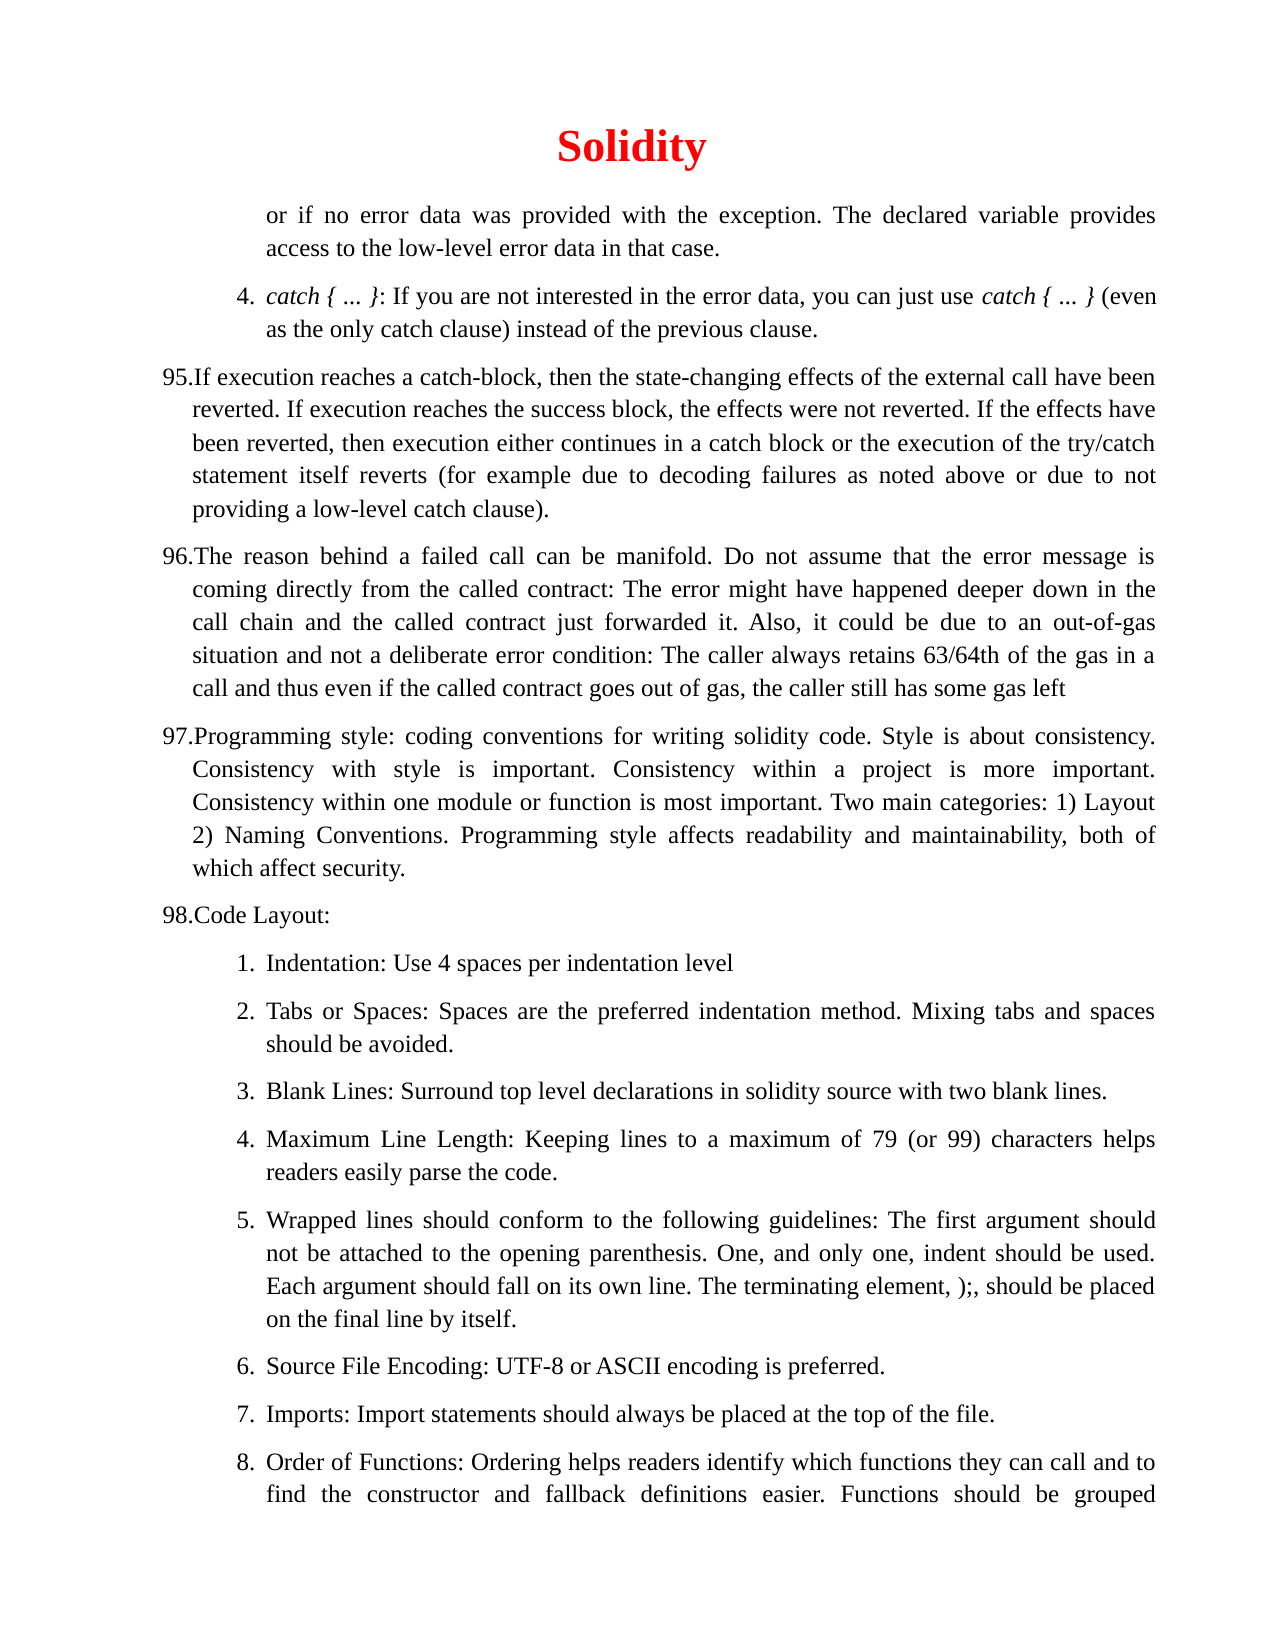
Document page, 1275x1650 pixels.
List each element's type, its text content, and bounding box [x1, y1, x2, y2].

list Maximum Line Length: Keeping lines to a maximum of 79 (or 99) characters helps readers easily parse the code. [236, 1124, 1157, 1186]
list Code Layout: [162, 901, 1157, 929]
list Programming style: coding conventions for writing solidity code. Style is about consistency. Consistency with style is important. Consistency within a project is more important. Consistency within one module or function is most important. Two main categories: 1) Layout 2) Naming Conventions. Programming style affects readability and maintainability, both of which affect security. [162, 721, 1157, 882]
list Wrapped lines should conform to the following guidelines: The first argument should not be attached to the opening parenthesis. One, and only one, indent should be used. Each argument should fall on its own line. The terminating element, );, should be placed on the final line by itself. [236, 1205, 1157, 1332]
list Indentation: Use 4 spaces per indentation level [236, 948, 1157, 977]
list Blank Lines: Surround top level declarations in solidity source with two blank lines. [236, 1076, 1157, 1105]
list If execution reaches a catch-block, then the state-changing effects of the external call have been reverted. If execution reaches the success block, the effects were not reverted. If the effects have been reverted, then execution either continues in a catch block or the execution of the try/catch statement itself reverts (for example due to decoding failures as noted above or due to not providing a low-level catch clause). [162, 362, 1157, 522]
list Order of Functions: Ordering helps readers identify which functions they can call and to find the constructor and fallback definitions easier. Functions should be grouped [236, 1447, 1157, 1508]
list Source File Encoding: UTF-8 or ASCII encoding is preferred. [236, 1351, 1157, 1380]
list Imports: Import statements should always be placed at the top of the file. [236, 1399, 1157, 1428]
list catch { ... }: If you are not interested in the error data, you can just use catch { ... } (even as the only catch clause) instead of the previous clause. [236, 281, 1157, 343]
list The reason behind a failed call can be manifold. Do not assume that the error message is coming directly from the called contract: The error might have happened deeper down in the call chain and the called contract just forwarded it. Also, it could be due to an out-of-gas situation and not a deliberate error condition: The caller always retains 63/64th of the gas in a call and thus even if the called contract goes out of gas, the caller still has some gas left [162, 541, 1157, 702]
list Tabs or Spaces: Spaces are the preferred indentation method. Mixing tabs and spaces should be avoided. [236, 996, 1157, 1058]
list or if no error data was provided with the exception. The declared variable provides access to the low-level error data in that case. [236, 200, 1157, 262]
